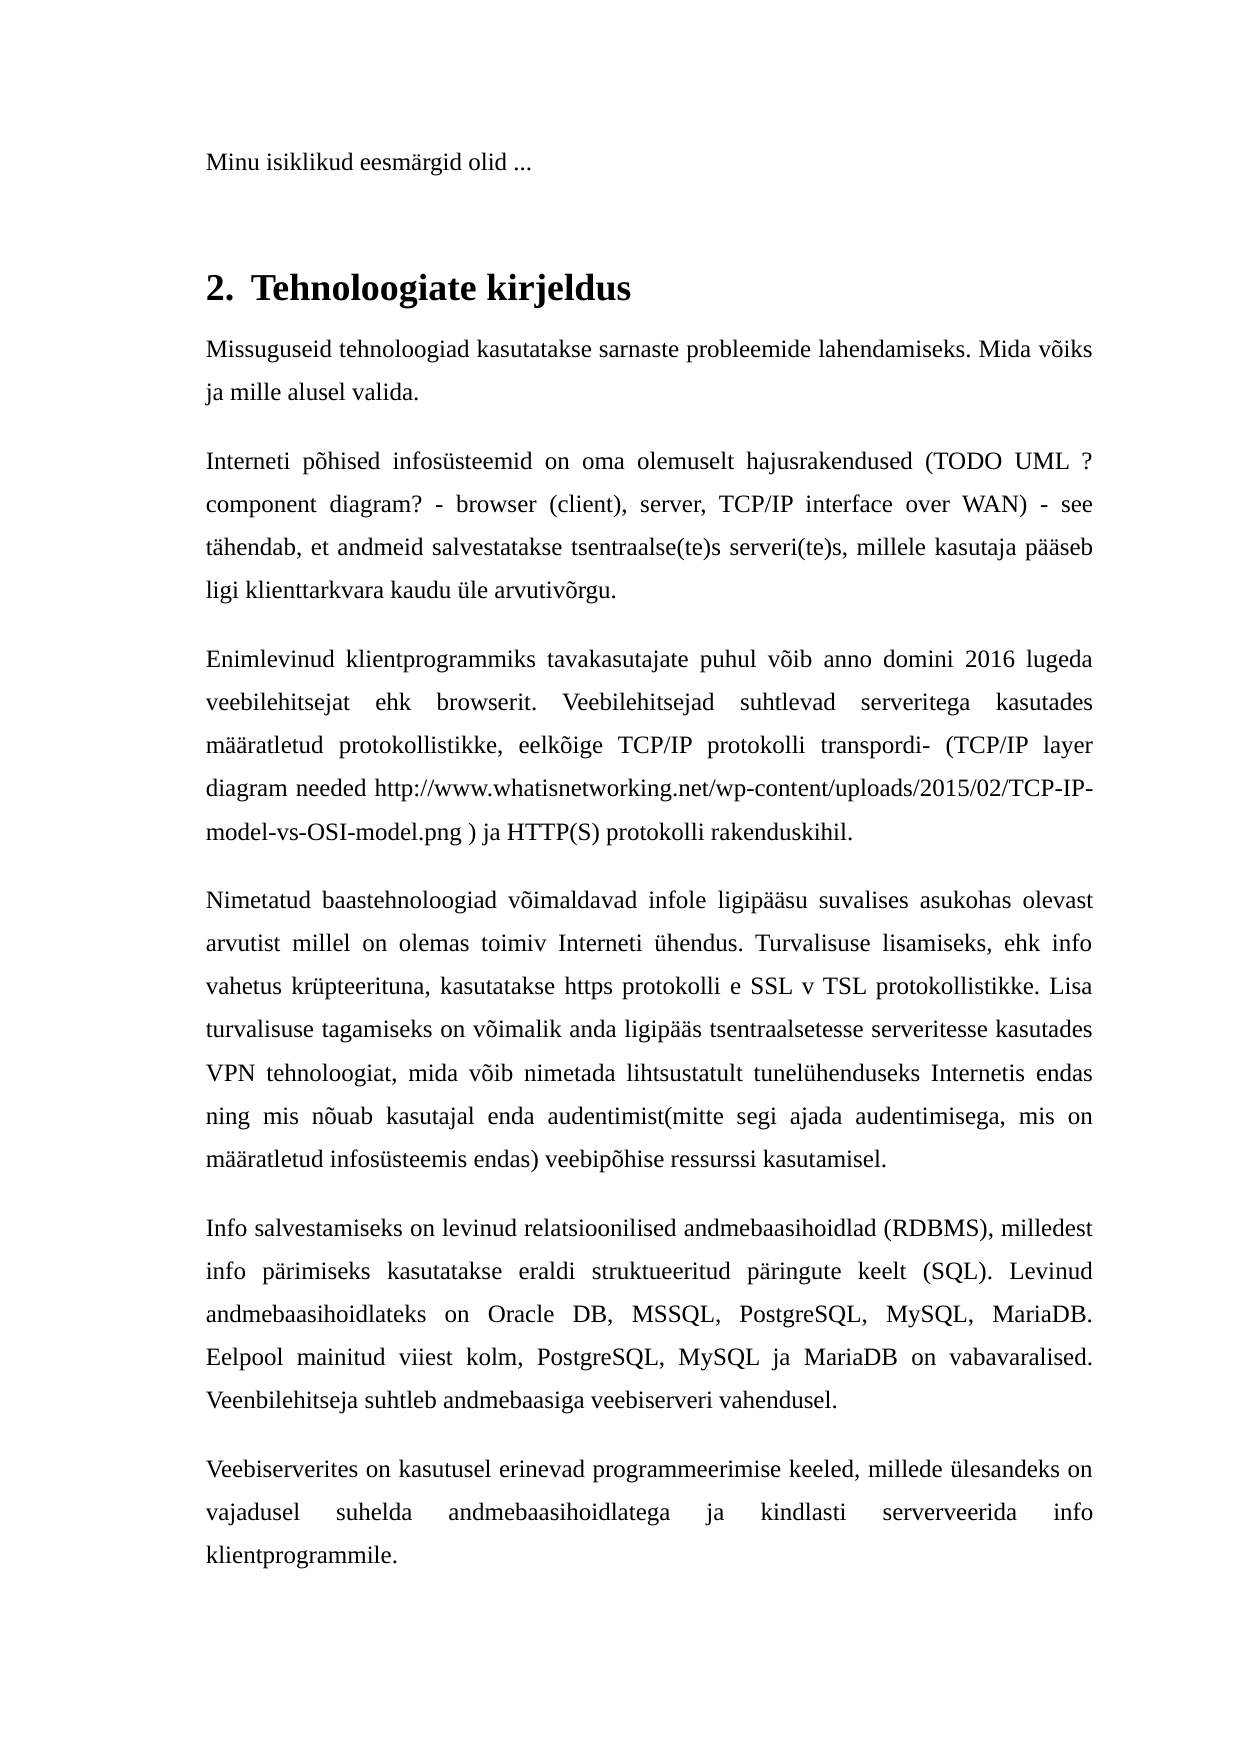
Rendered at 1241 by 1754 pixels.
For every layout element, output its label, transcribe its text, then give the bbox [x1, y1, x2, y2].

text Veebiserverites on kasutusel erinevad programmeerimise keeled, millede ülesandeks on vajadusel suhelda andmebaasihoidlatega ja kindlasti serverveerida info klientprogrammile. [206, 1454, 1093, 1569]
text Interneti põhised infosüsteemid on oma olemuselt hajusrakendused (TODO UML ?component diagram? - browser (client), server, TCP/IP interface over WAN) - see tähendab, et andmeid salvestatakse tsentraalse(te)s serveri(te)s, millele kasutaja pääseb ligi klienttarkvara kaudu üle arvutivõrgu. [206, 446, 1093, 604]
text Minu isiklikud eesmärgid olid ... [206, 147, 1093, 176]
text Missuguseid tehnoloogiad kasutatakse sarnaste probleemide lahendamiseks. Mida võiks ja mille alusel valida. [206, 334, 1093, 406]
subtitle Tehnoloogiate kirjeldus [206, 265, 1093, 309]
text Enimlevinud klientprogrammiks tavakasutajate puhul võib anno domini 2016 lugeda veebilehitsejat ehk browserit. Veebilehitsejad suhtlevad serveritega kasutades määratletud protokollistikke, eelkõige TCP/IP protokolli transpordi- (TCP/IP layer diagram needed http://www.whatisnetworking.net/wp-content/uploads/2015/02/TCP-IP-model-vs-OSI-model.png ) ja HTTP(S) protokolli rakenduskihil. [206, 644, 1093, 845]
text Nimetatud baastehnoloogiad võimaldavad infole ligipääsu suvalises asukohas olevast arvutist millel on olemas toimiv Interneti ühendus. Turvalisuse lisamiseks, ehk info vahetus krüpteerituna, kasutatakse https protokolli e SSL v TSL protokollistikke. Lisa turvalisuse tagamiseks on võimalik anda ligipääs tsentraalsetesse serveritesse kasutades VPN tehnoloogiat, mida võib nimetada lihtsustatult tunelühenduseks Internetis endas ning mis nõuab kasutajal enda audentimist(mitte segi ajada audentimisega, mis on määratletud infosüsteemis endas) veebipõhise ressurssi kasutamisel. [206, 885, 1093, 1173]
text Info salvestamiseks on levinud relatsioonilised andmebaasihoidlad (RDBMS), milledest info pärimiseks kasutatakse eraldi struktueeritud päringute keelt (SQL). Levinud andmebaasihoidlateks on Oracle DB, MSSQL, PostgreSQL, MySQL, MariaDB. Eelpool mainitud viiest kolm, PostgreSQL, MySQL ja MariaDB on vabavaralised. Veenbilehitseja suhtleb andmebaasiga veebiserveri vahendusel. [206, 1213, 1093, 1414]
